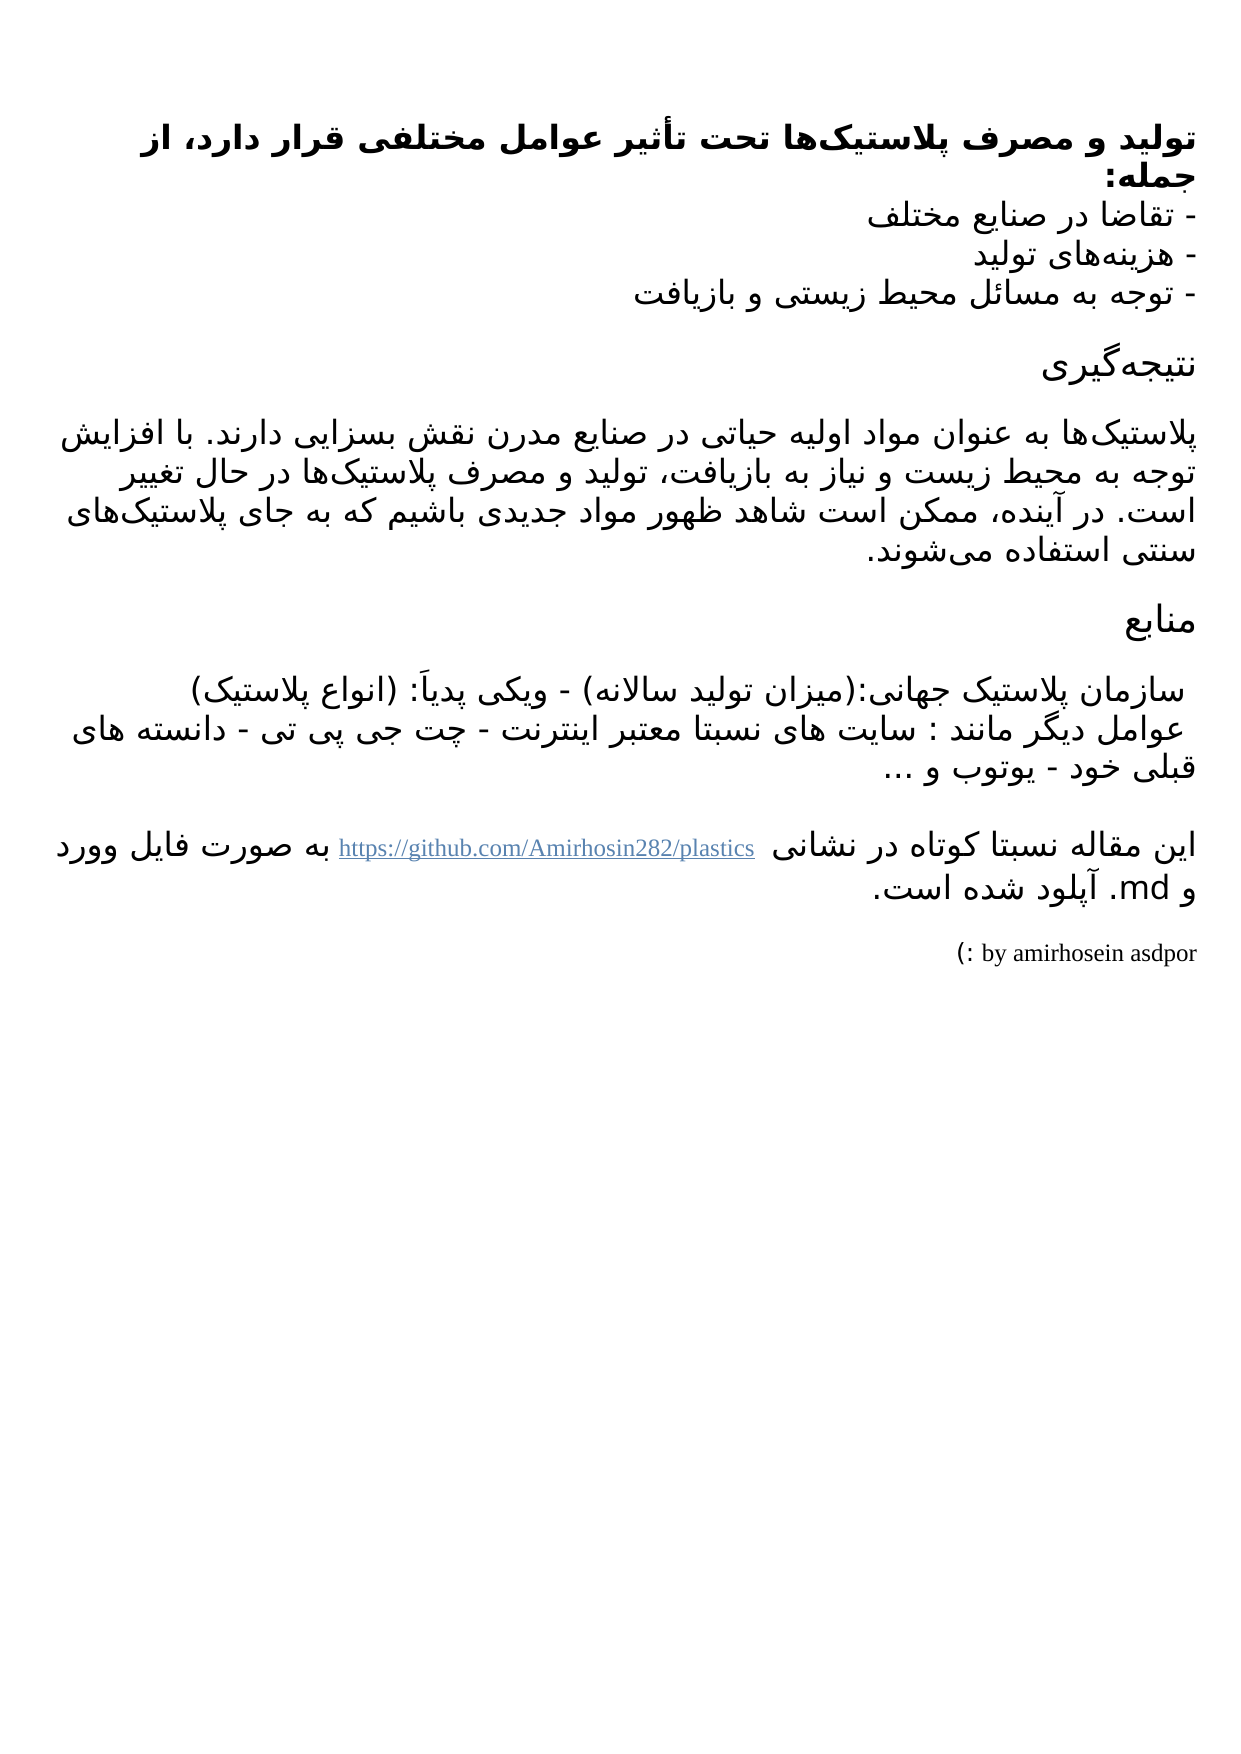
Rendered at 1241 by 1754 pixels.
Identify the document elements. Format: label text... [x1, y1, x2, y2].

text پلاستیک‌ها به عنوان مواد اولیه حیاتی در صنایع مدرن نقش بسزایی دارند. با افزایش توجه به محيط زیست و نیاز به بازیافت، تولید و مصرف پلاستیک‌ها در حال تغییر است. در آینده، ممکن است شاهد ظهور مواد جدیدی باشیم که به جای پلاستیک‌های سنتی استفاده می‌شوند. [53, 413, 1197, 569]
text - توجه به مسائل محیط زیستی و بازیافت [53, 273, 1197, 312]
text منابع [53, 598, 1197, 641]
text by amirhosein asdpor :) [53, 938, 1197, 967]
text نتیجه‌گیری [53, 341, 1197, 385]
text - تقاضا در صنایع مختلف [53, 196, 1197, 235]
text عوامل دیگر مانند : سایت های نسبتا معتبر اینترنت - چت جی پی تی - دانسته های قبلی خود - یوتوب و ... [53, 709, 1197, 787]
text - هزینه‌های تولید [53, 235, 1197, 273]
text این مقاله نسبتا کوتاه در نشانی https://github.com/Amirhosin282/plastics به صورت فایل وورد و md. آپلود شده است. [53, 825, 1197, 909]
text تولید و مصرف پلاستیک‌ها تحت تأثیر عوامل مختلفی قرار دارد، از جمله: [53, 118, 1197, 196]
text سازمان پلاستیک جهانی:(میزان تولید سالانه) - ویکی پدیاَ: (انواع پلاستیک) [53, 670, 1197, 709]
